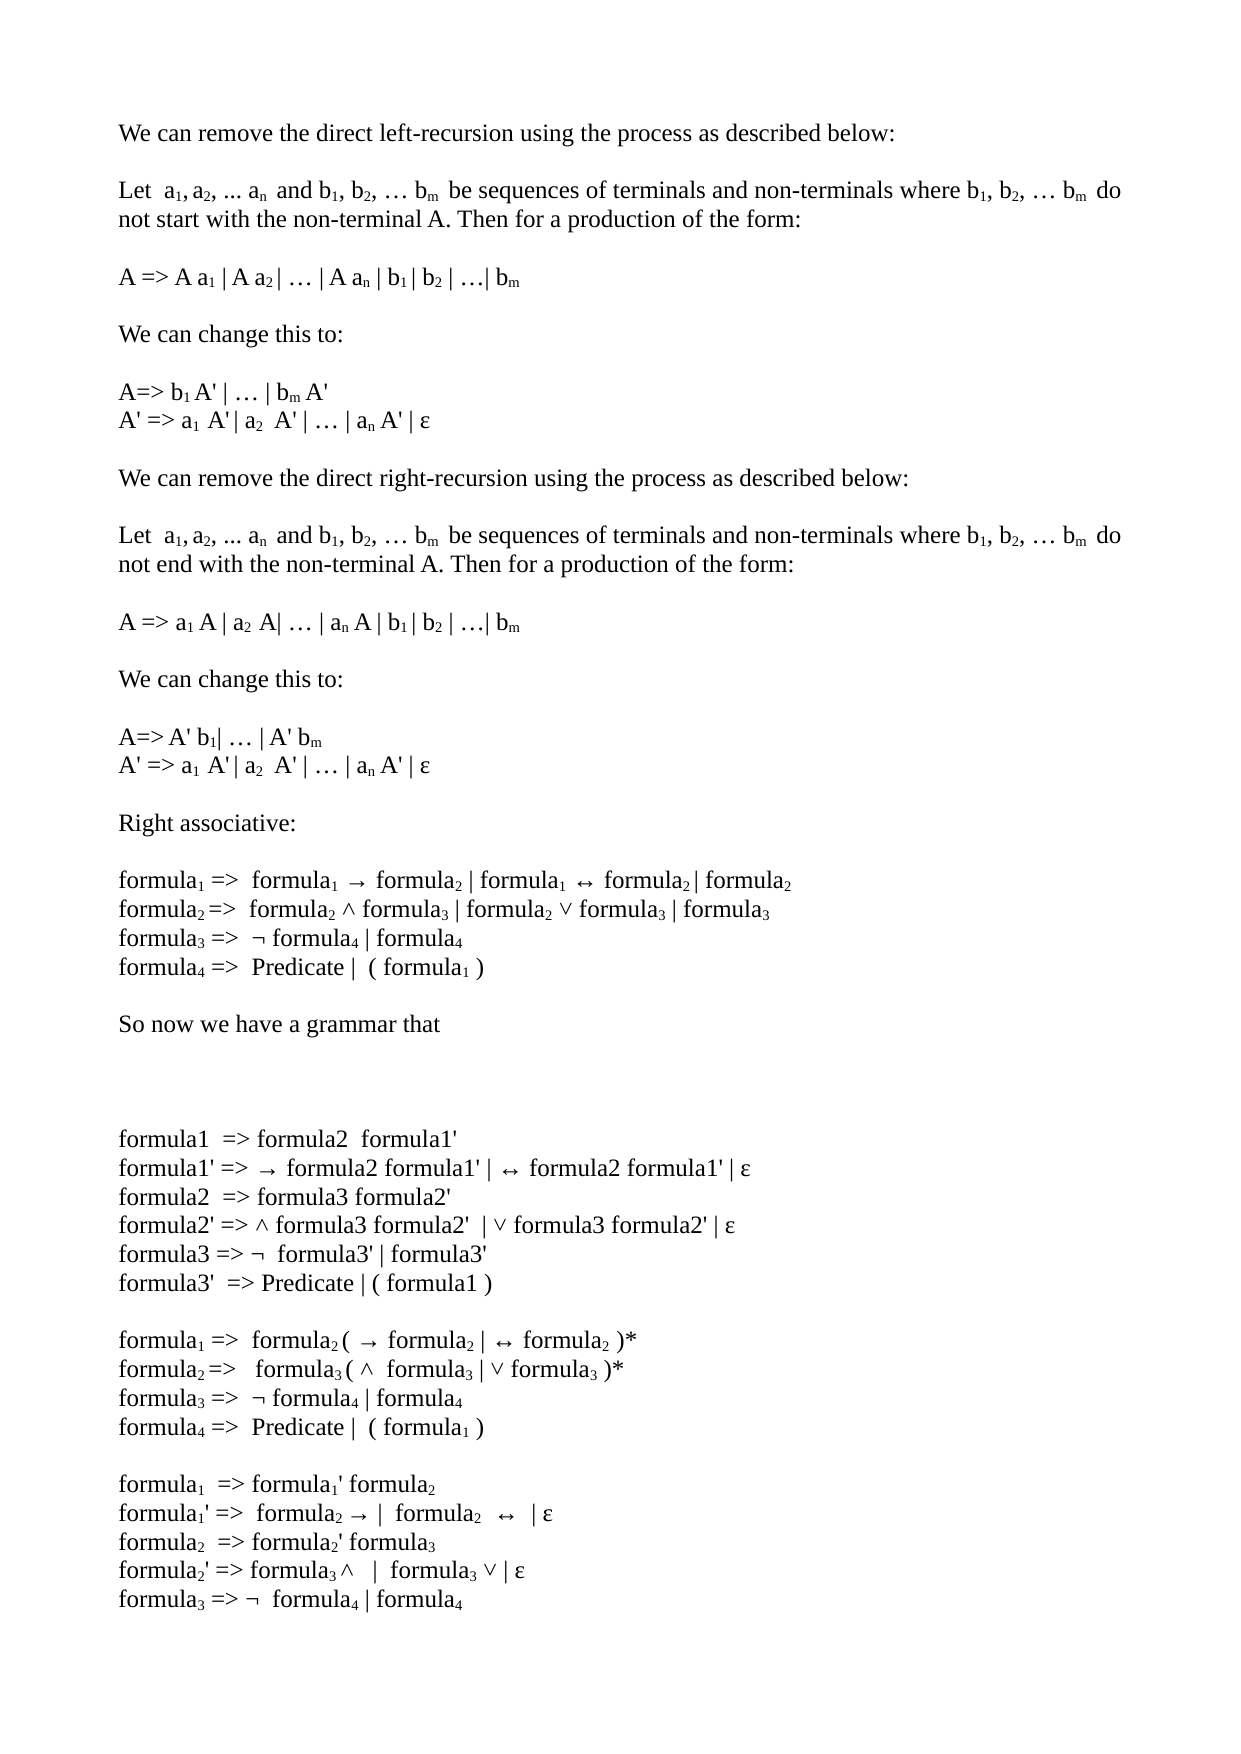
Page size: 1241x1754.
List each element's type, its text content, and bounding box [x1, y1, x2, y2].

text formula2 => formula2 ˄ formula3 | formula2 ˅ formula3 | formula3 [118, 894, 1122, 923]
text formula4 => Predicate | ( formula1 ) [118, 1412, 1122, 1441]
text formula3 => ¬ formula4 | formula4 [118, 1383, 1122, 1412]
text Let a1, a2, ... an and b1, b2, … bm be sequences of terminals and non-terminals where b1, b2, … bm do not end with the non-terminal A. Then for a production of the form: [118, 521, 1122, 578]
text formula3' => Predicate | ( formula1 ) [118, 1268, 1122, 1297]
text formula3 => ¬ formula3' | formula3' [118, 1239, 1122, 1268]
text formula4 => Predicate | ( formula1 ) [118, 952, 1122, 981]
text formula2' => formula3 ˄ | formula3 ˅ | ε [118, 1556, 1122, 1584]
text formula2 => formula2' formula3 [118, 1527, 1122, 1556]
text formula3 => ¬ formula4 | formula4 [118, 1584, 1122, 1613]
text We can change this to: [118, 664, 1122, 693]
text Right associative: [118, 808, 1122, 837]
text A => A a1 | A a2 | … | A an | b1 | b2 | …| bm [118, 262, 1122, 291]
text A => a1 A | a2 A| … | an A | b1 | b2 | …| bm [118, 607, 1122, 636]
text formula1 => formula1' formula2 [118, 1469, 1122, 1498]
text We can remove the direct right-recursion using the process as described below: [118, 463, 1122, 492]
text formula1' => formula2 → | formula2 ↔ | ε [118, 1498, 1122, 1527]
text formula3 => ¬ formula4 | formula4 [118, 923, 1122, 952]
text formula2 => formula3 ( ˄ formula3 | ˅ formula3 )* [118, 1354, 1122, 1383]
text Let a1, a2, ... an and b1, b2, … bm be sequences of terminals and non-terminals where b1, b2, … bm do not start with the non-terminal A. Then for a production of the form: [118, 176, 1122, 233]
text formula2 => formula3 formula2' [118, 1182, 1122, 1211]
text A' => a1 A' | a2 A' | … | an A' | ε [118, 751, 1122, 779]
text formula1' => → formula2 formula1' | ↔ formula2 formula1' | ε [118, 1153, 1122, 1182]
text We can remove the direct left-recursion using the process as described below: [118, 118, 1122, 147]
text formula1 => formula2 formula1' [118, 1124, 1122, 1153]
text So now we have a grammar that [118, 1009, 1122, 1038]
text formula1 => formula1 → formula2 | formula1 ↔ formula2 | formula2 [118, 866, 1122, 894]
text A' => a1 A' | a2 A' | … | an A' | ε [118, 406, 1122, 434]
text A=> b1 A' | … | bm A' [118, 377, 1122, 406]
text A=> A' b1| … | A' bm [118, 722, 1122, 751]
text formula2' => ˄ formula3 formula2' | ˅ formula3 formula2' | ε [118, 1211, 1122, 1239]
text We can change this to: [118, 319, 1122, 348]
text formula1 => formula2 ( → formula2 | ↔ formula2 )* [118, 1326, 1122, 1354]
